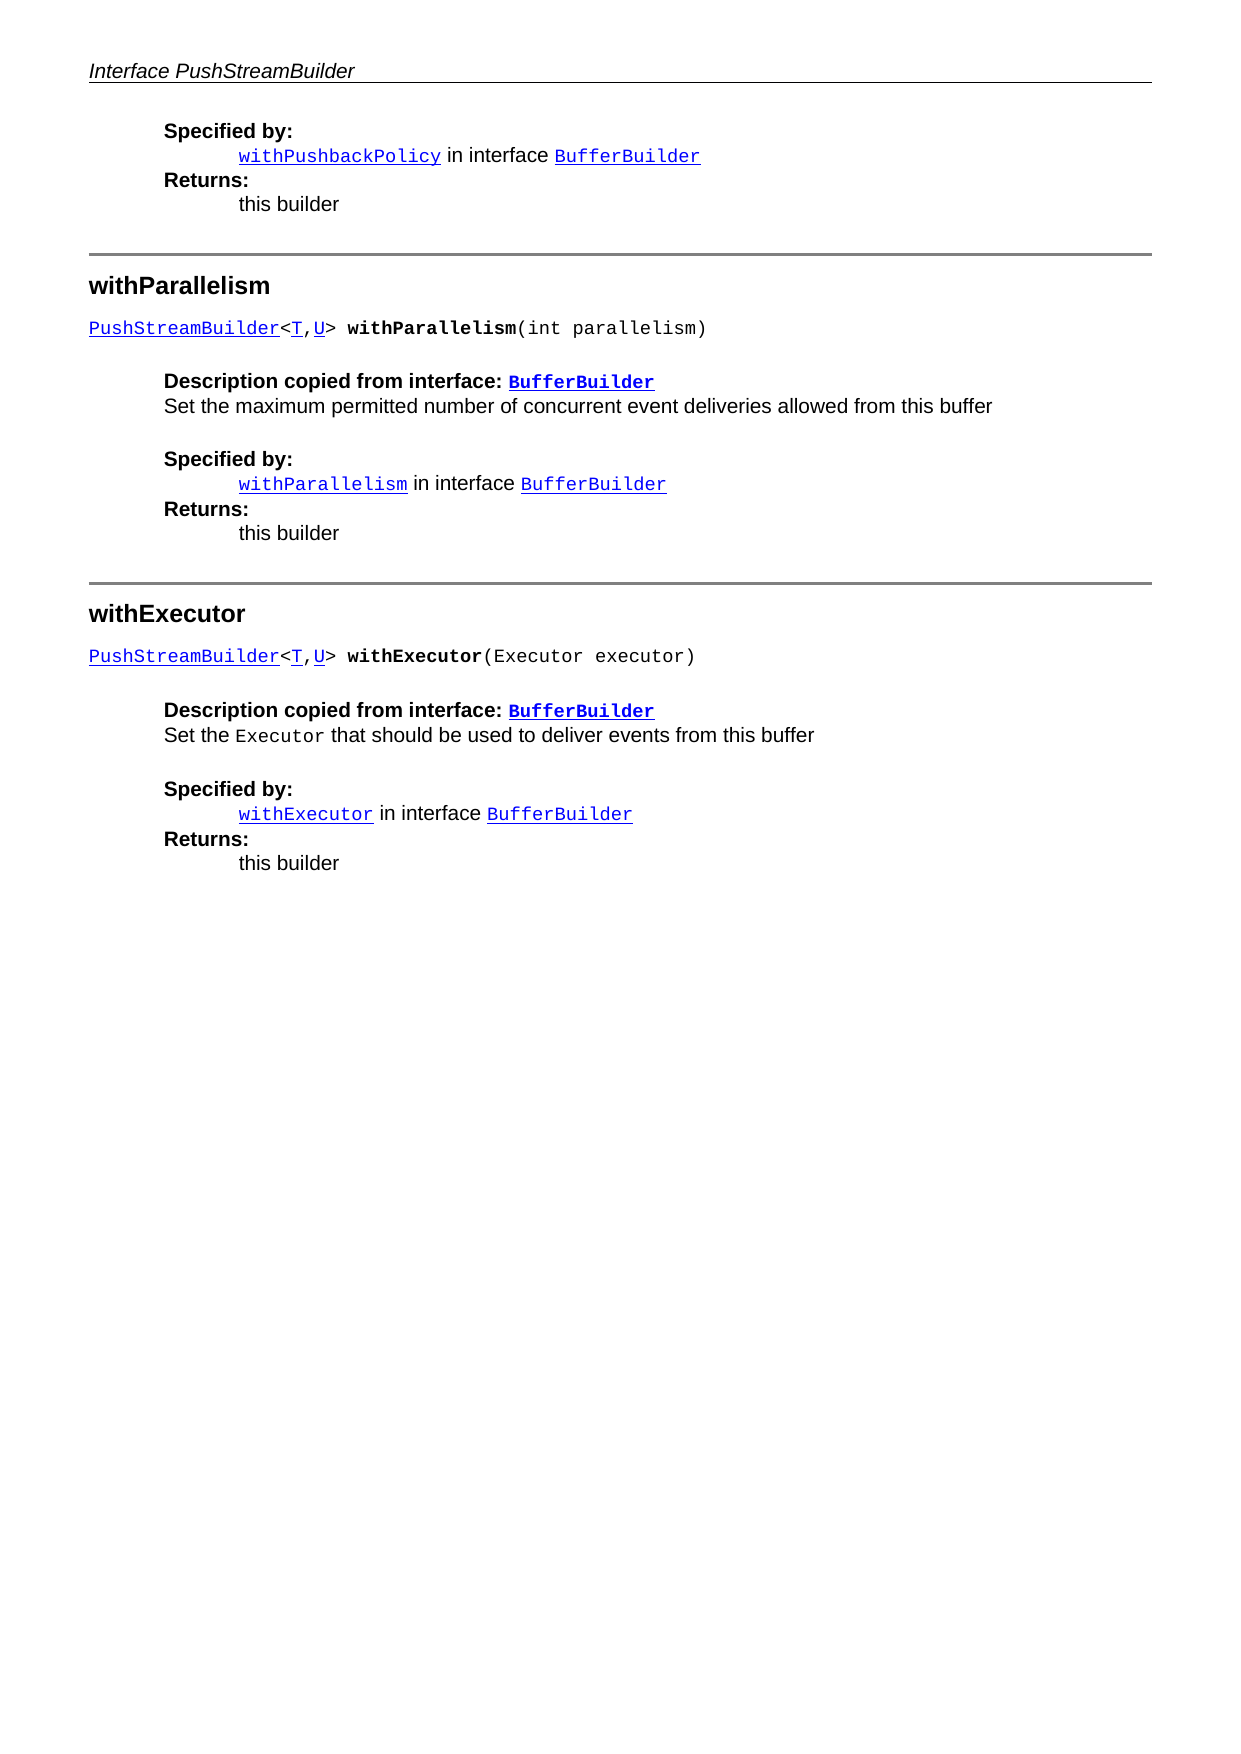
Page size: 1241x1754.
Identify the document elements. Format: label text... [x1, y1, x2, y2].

text Set the maximum permitted number of concurrent event deliveries allowed from this buffer [163, 394, 1152, 418]
text this builder [238, 192, 1152, 216]
text Description copied from interface: BufferBuilder [163, 698, 1152, 723]
text withParallelism in interface BufferBuilder [238, 471, 1152, 496]
text PushStreamBuilder<T,U> withExecutor(Executor executor) [88, 647, 1152, 668]
text Set the Executor that should be used to deliver events from this buffer [163, 723, 1152, 748]
text Specified by: [163, 777, 1152, 801]
text PushStreamBuilder<T,U> withParallelism(int parallelism) [88, 318, 1152, 340]
text Returns: [163, 496, 1152, 520]
text Specified by: [163, 118, 1152, 142]
text Returns: [163, 168, 1152, 192]
text Description copied from interface: BufferBuilder [163, 369, 1152, 394]
text this builder [238, 850, 1152, 874]
text Specified by: [163, 447, 1152, 471]
text withPushbackPolicy in interface BufferBuilder [238, 142, 1152, 168]
text this builder [238, 520, 1152, 544]
text withExecutor in interface BufferBuilder [238, 801, 1152, 826]
text Returns: [163, 826, 1152, 850]
